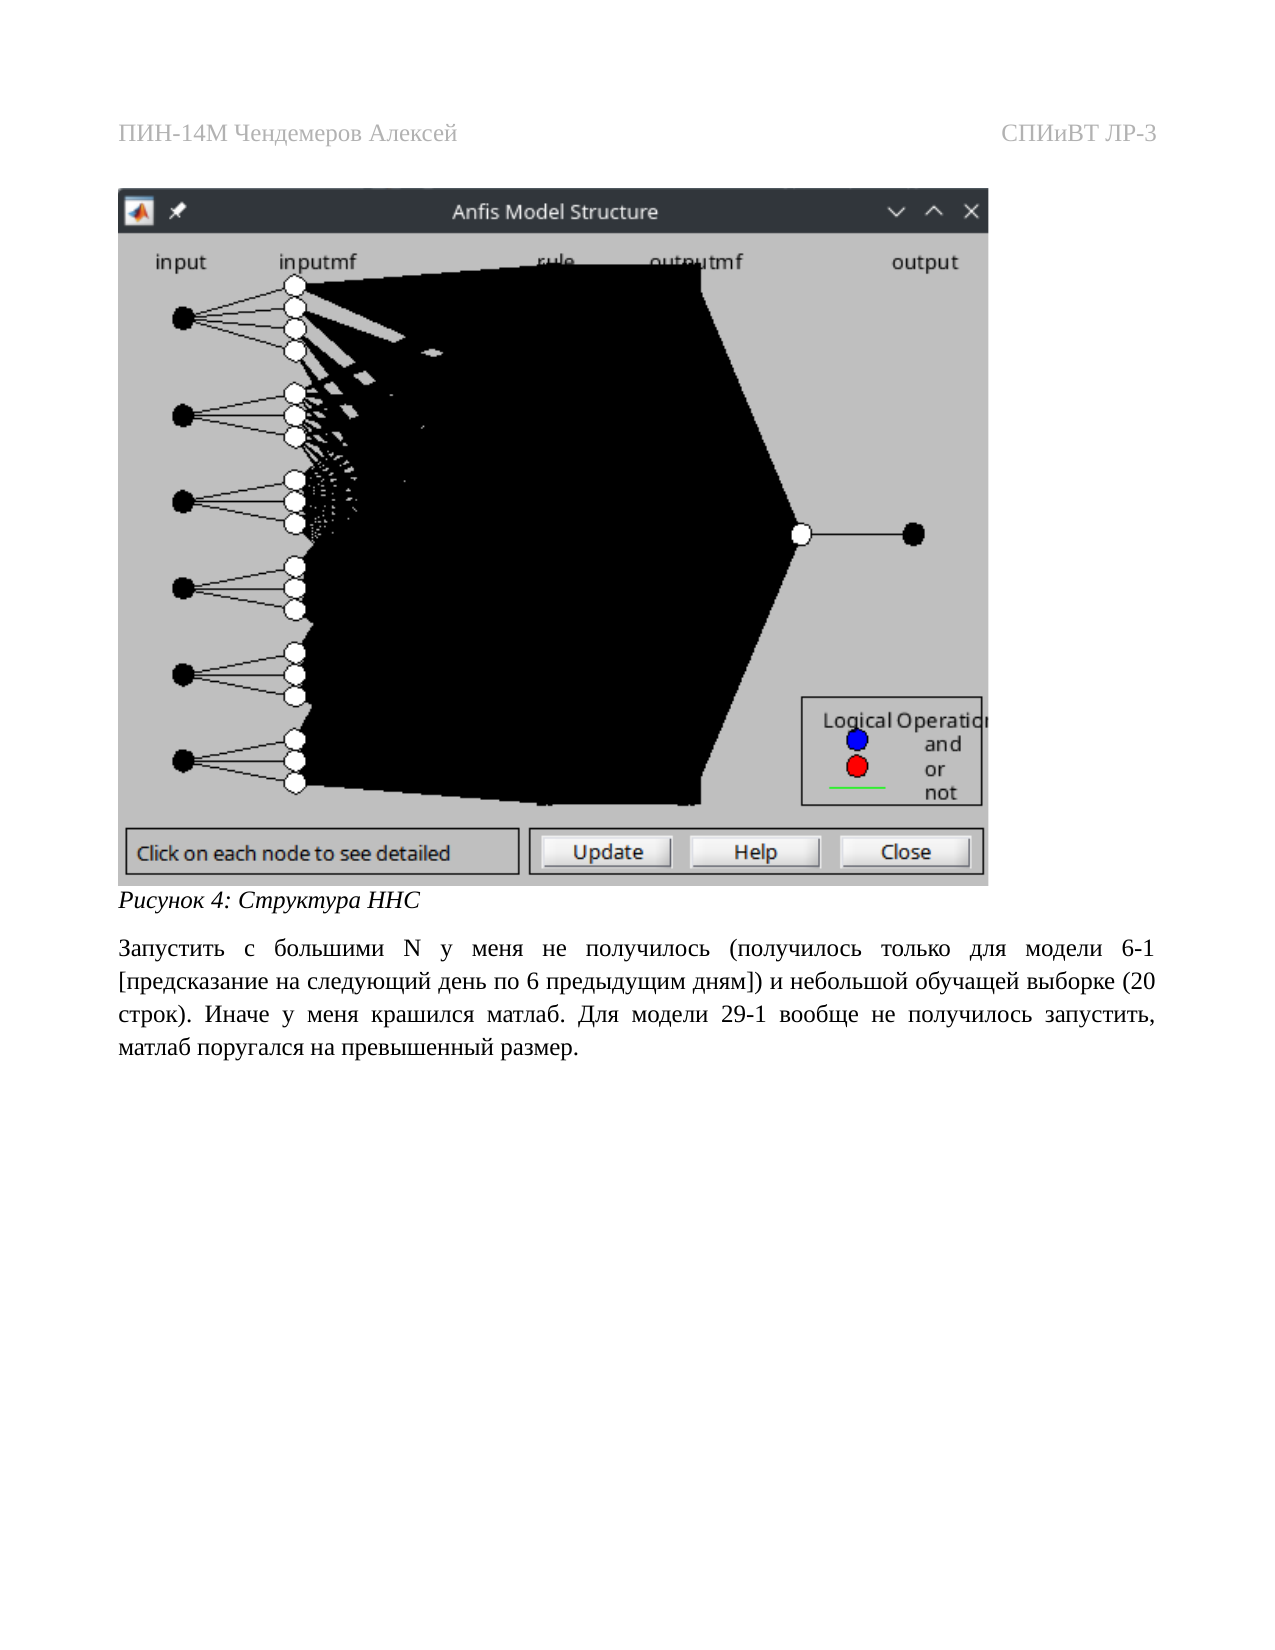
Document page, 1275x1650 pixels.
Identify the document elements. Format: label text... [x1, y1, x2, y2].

text Рисунок 4: Структура ННС [118, 886, 988, 914]
text Запустить с большими N у меня не получилось (получилось только для модели 6-1 [предсказание на следующий день по 6 предыдущим дням]) и небольшой обучащей выборке (20 строк). Иначе у меня крашился матлаб. Для модели 29-1 вообще не получилось запустить, матлаб поругался на превышенный размер. [118, 933, 1157, 1061]
picture [118, 188, 989, 886]
